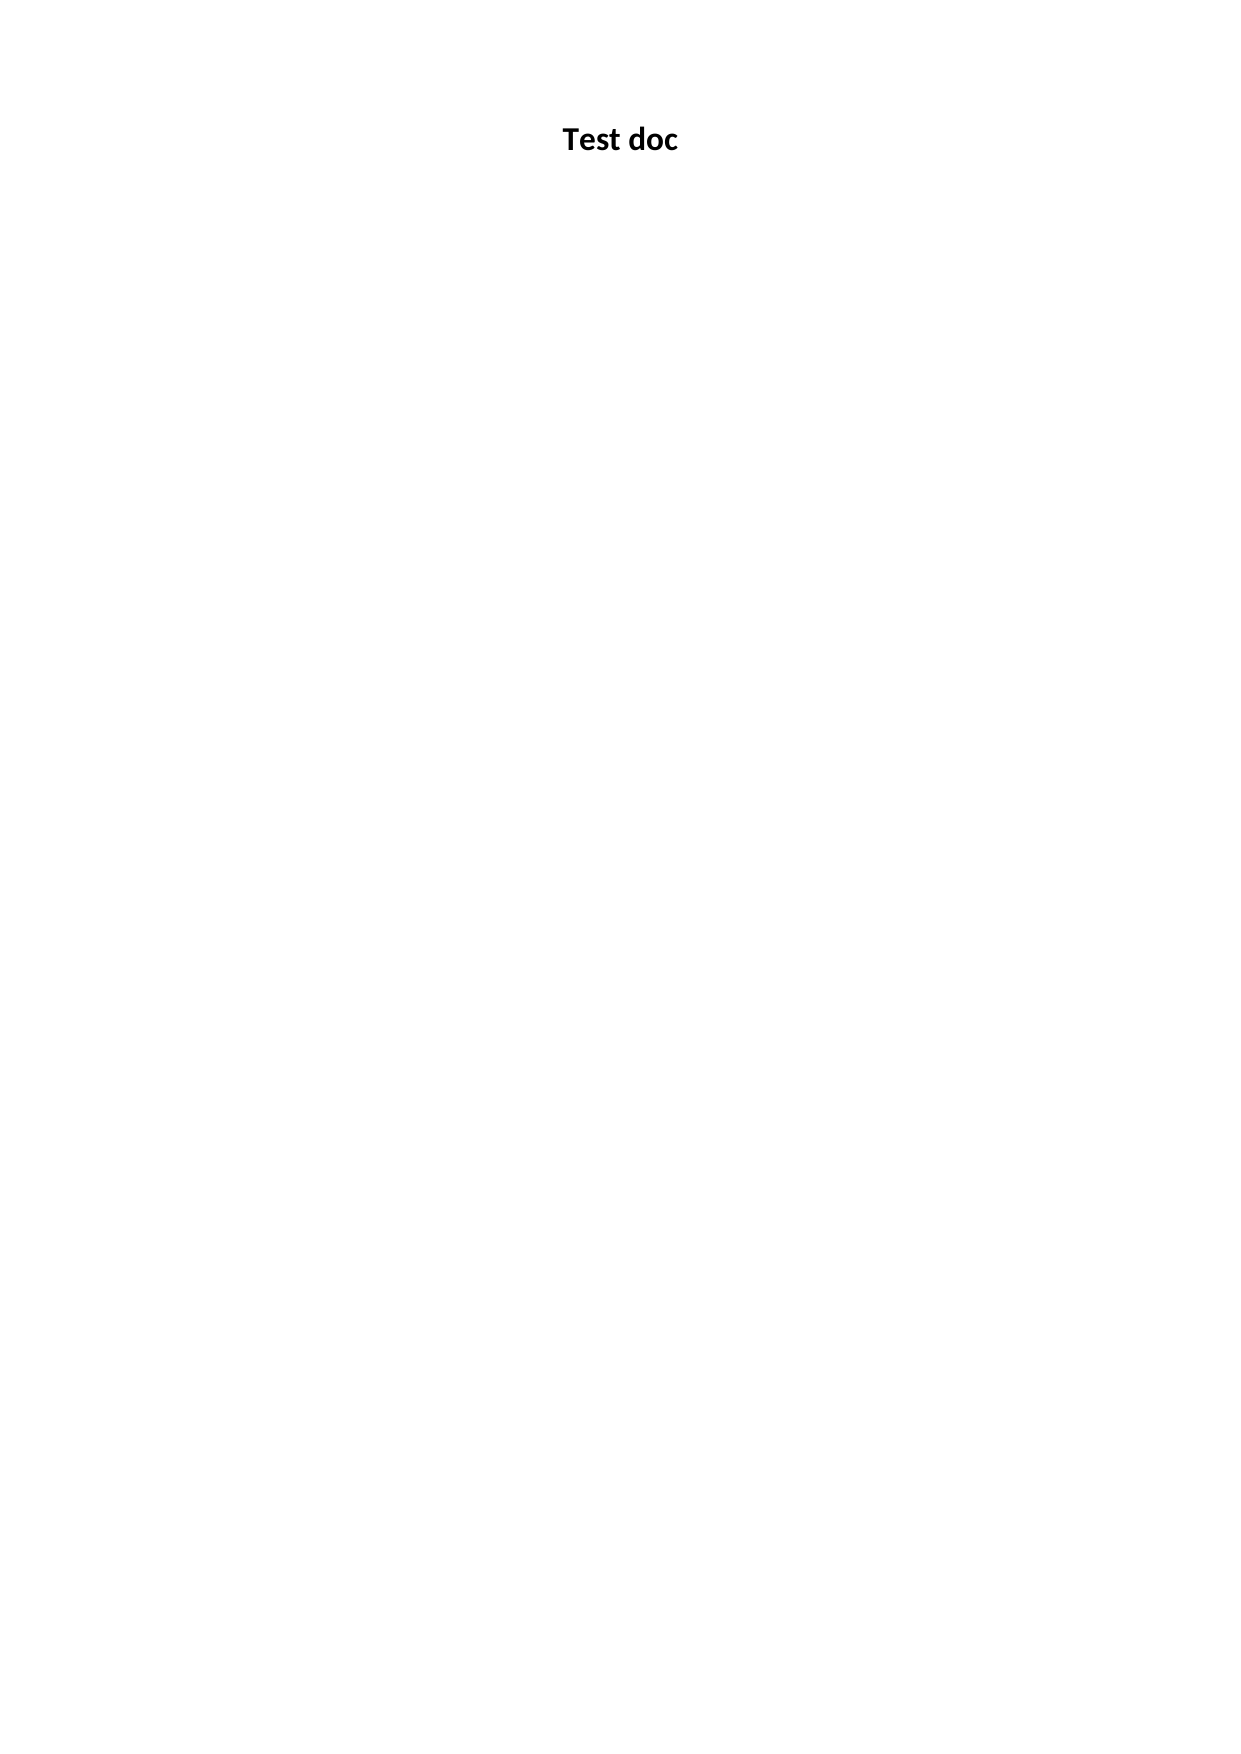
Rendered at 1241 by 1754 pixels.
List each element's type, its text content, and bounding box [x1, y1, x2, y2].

text Test doc [118, 118, 1122, 159]
